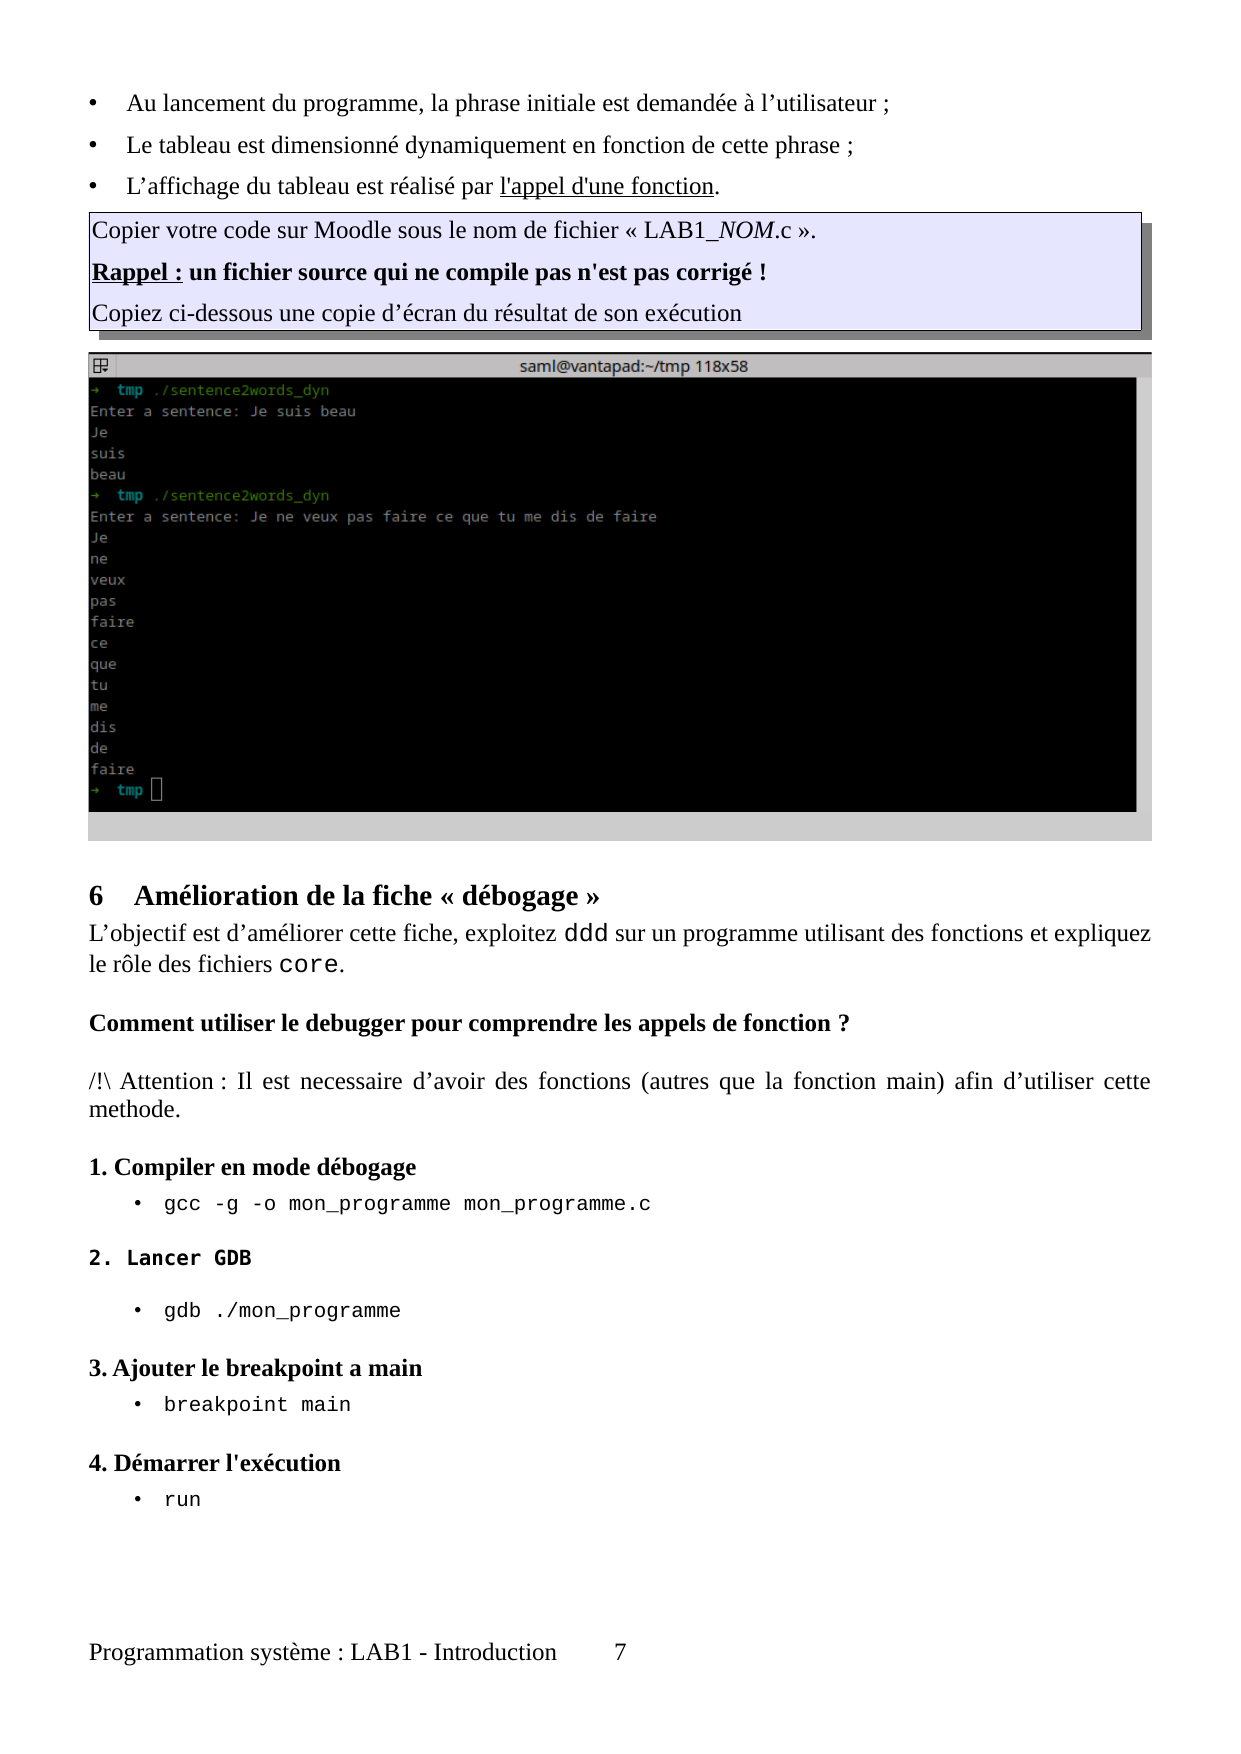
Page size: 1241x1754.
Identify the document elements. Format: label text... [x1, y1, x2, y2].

list breakpoint main [134, 1394, 1152, 1418]
text Rappel : un fichier source qui ne compile pas n'est pas corrigé ! [90, 253, 1141, 285]
list Le tableau est dimensionné dynamiquement en fonction de cette phrase ; [88, 130, 1152, 158]
text Copiez ci-dessous une copie d’écran du résultat de son exécution [90, 295, 1141, 329]
text 2. Lancer GDB [88, 1246, 1152, 1271]
text 1. Compiler en mode débogage [88, 1152, 1152, 1181]
picture [88, 352, 1152, 812]
text 3. Ajouter le breakpoint a main [88, 1353, 1152, 1382]
list gcc -g -o mon_programme mon_programme.c [134, 1193, 1152, 1217]
list Au lancement du programme, la phrase initiale est demandée à l’utilisateur ; [88, 88, 1152, 117]
list gdb ./mon_programme [134, 1300, 1152, 1324]
list L’affichage du tableau est réalisé par l'appel d'une fonction. [88, 171, 1152, 200]
text /!\ Attention : Il est necessaire d’avoir des fonctions (autres que la fonction main) afin d’utiliser cette methode. [88, 1066, 1152, 1123]
text Copier votre code sur Moodle sous le nom de fichier « LAB1_NOM.c ». [90, 213, 1141, 244]
subtitle Amélioration de la fiche « débogage » [88, 878, 1152, 912]
text Comment utiliser le debugger pour comprendre les appels de fonction ? [88, 1008, 1152, 1037]
text L’objectif est d’améliorer cette fiche, exploitez ddd sur un programme utilisant des fonctions et expliquez le rôle des fichiers core. [88, 918, 1152, 979]
list run [134, 1489, 1152, 1512]
text 4. Démarrer l'exécution [88, 1448, 1152, 1476]
